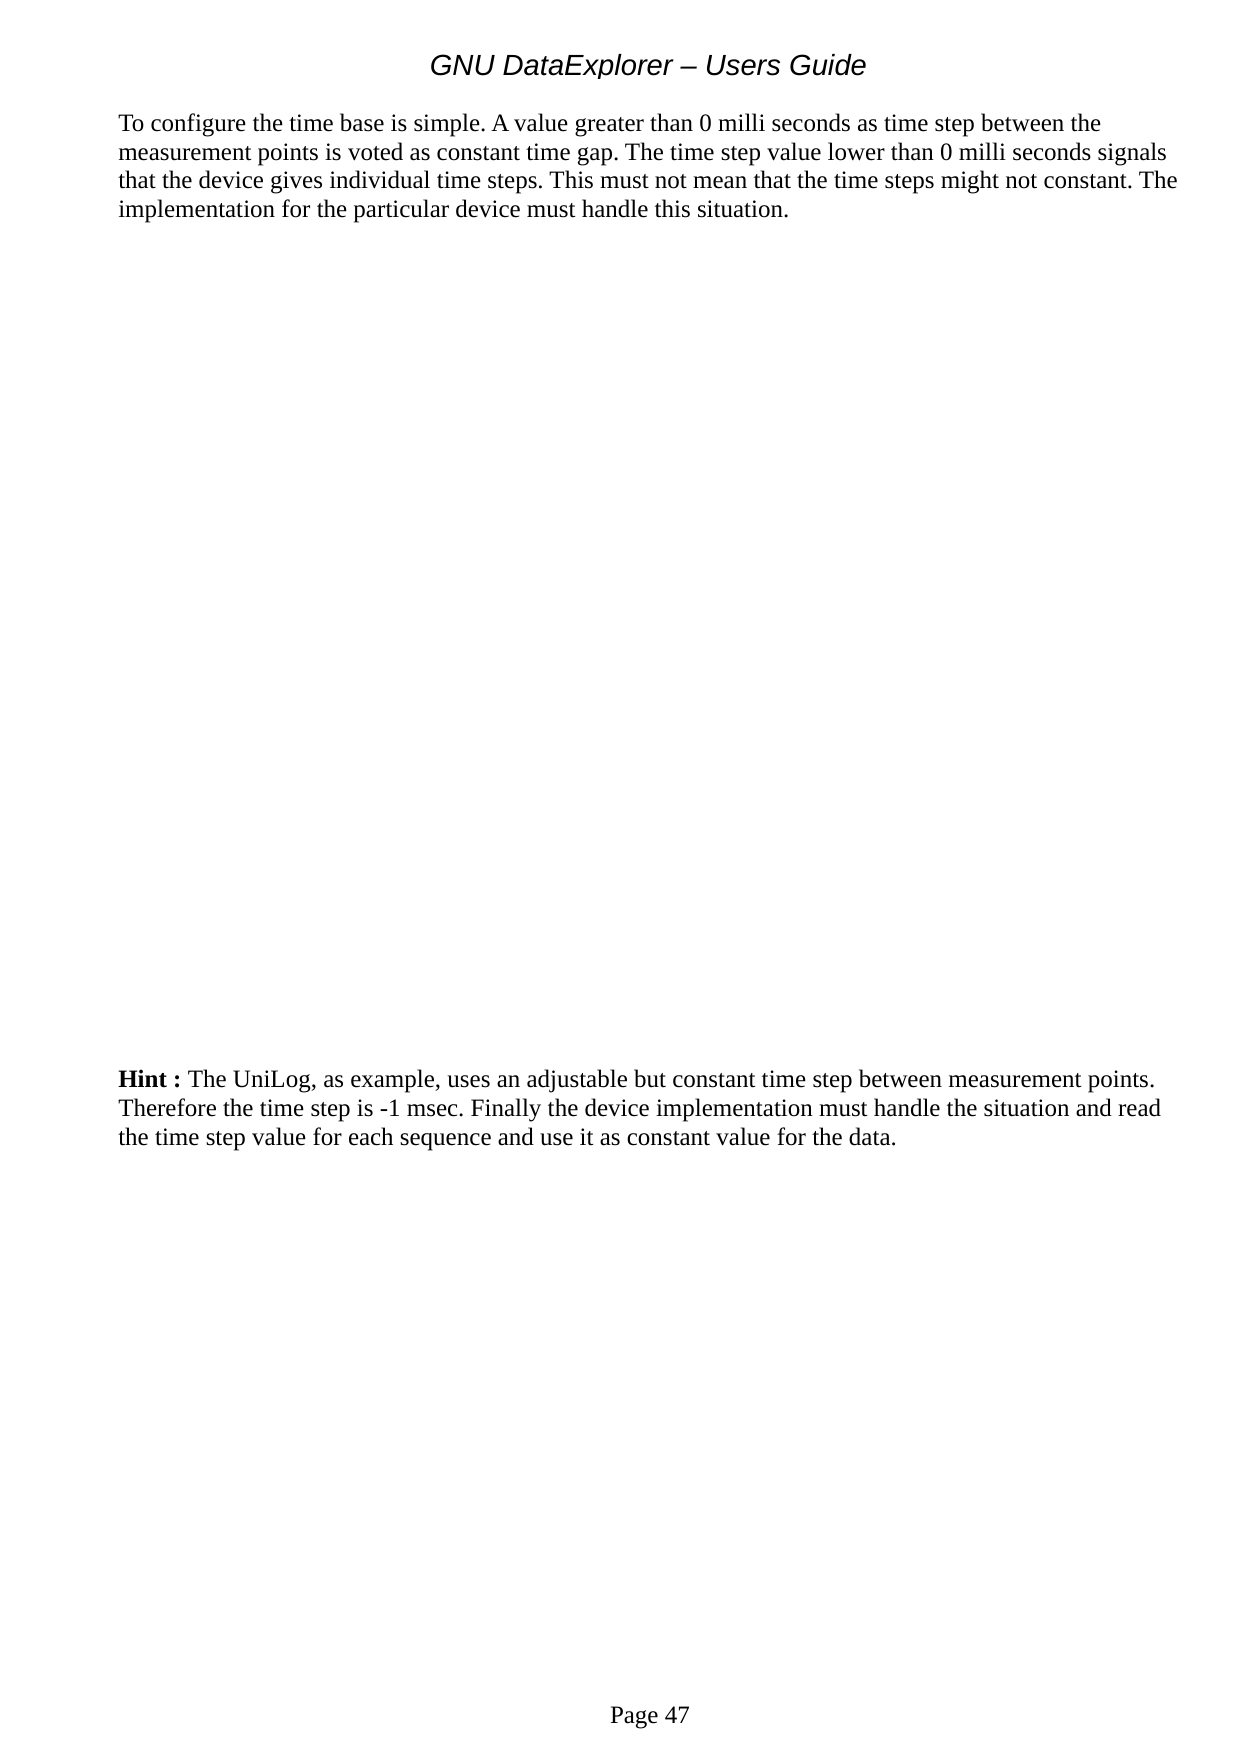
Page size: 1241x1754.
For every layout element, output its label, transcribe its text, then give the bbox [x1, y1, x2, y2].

text Hint : The UniLog, as example, uses an adjustable but constant time step between measurement points. Therefore the time step is -1 msec. Finally the device implementation must handle the situation and read the time step value for each sequence and use it as constant value for the data. [118, 1064, 1181, 1151]
text To configure the time base is simple. A value greater than 0 milli seconds as time step between the measurement points is voted as constant time gap. The time step value lower than 0 milli seconds signals that the device gives individual time steps. This must not mean that the time steps might not constant. The implementation for the particular device must handle this situation. [118, 108, 1181, 223]
